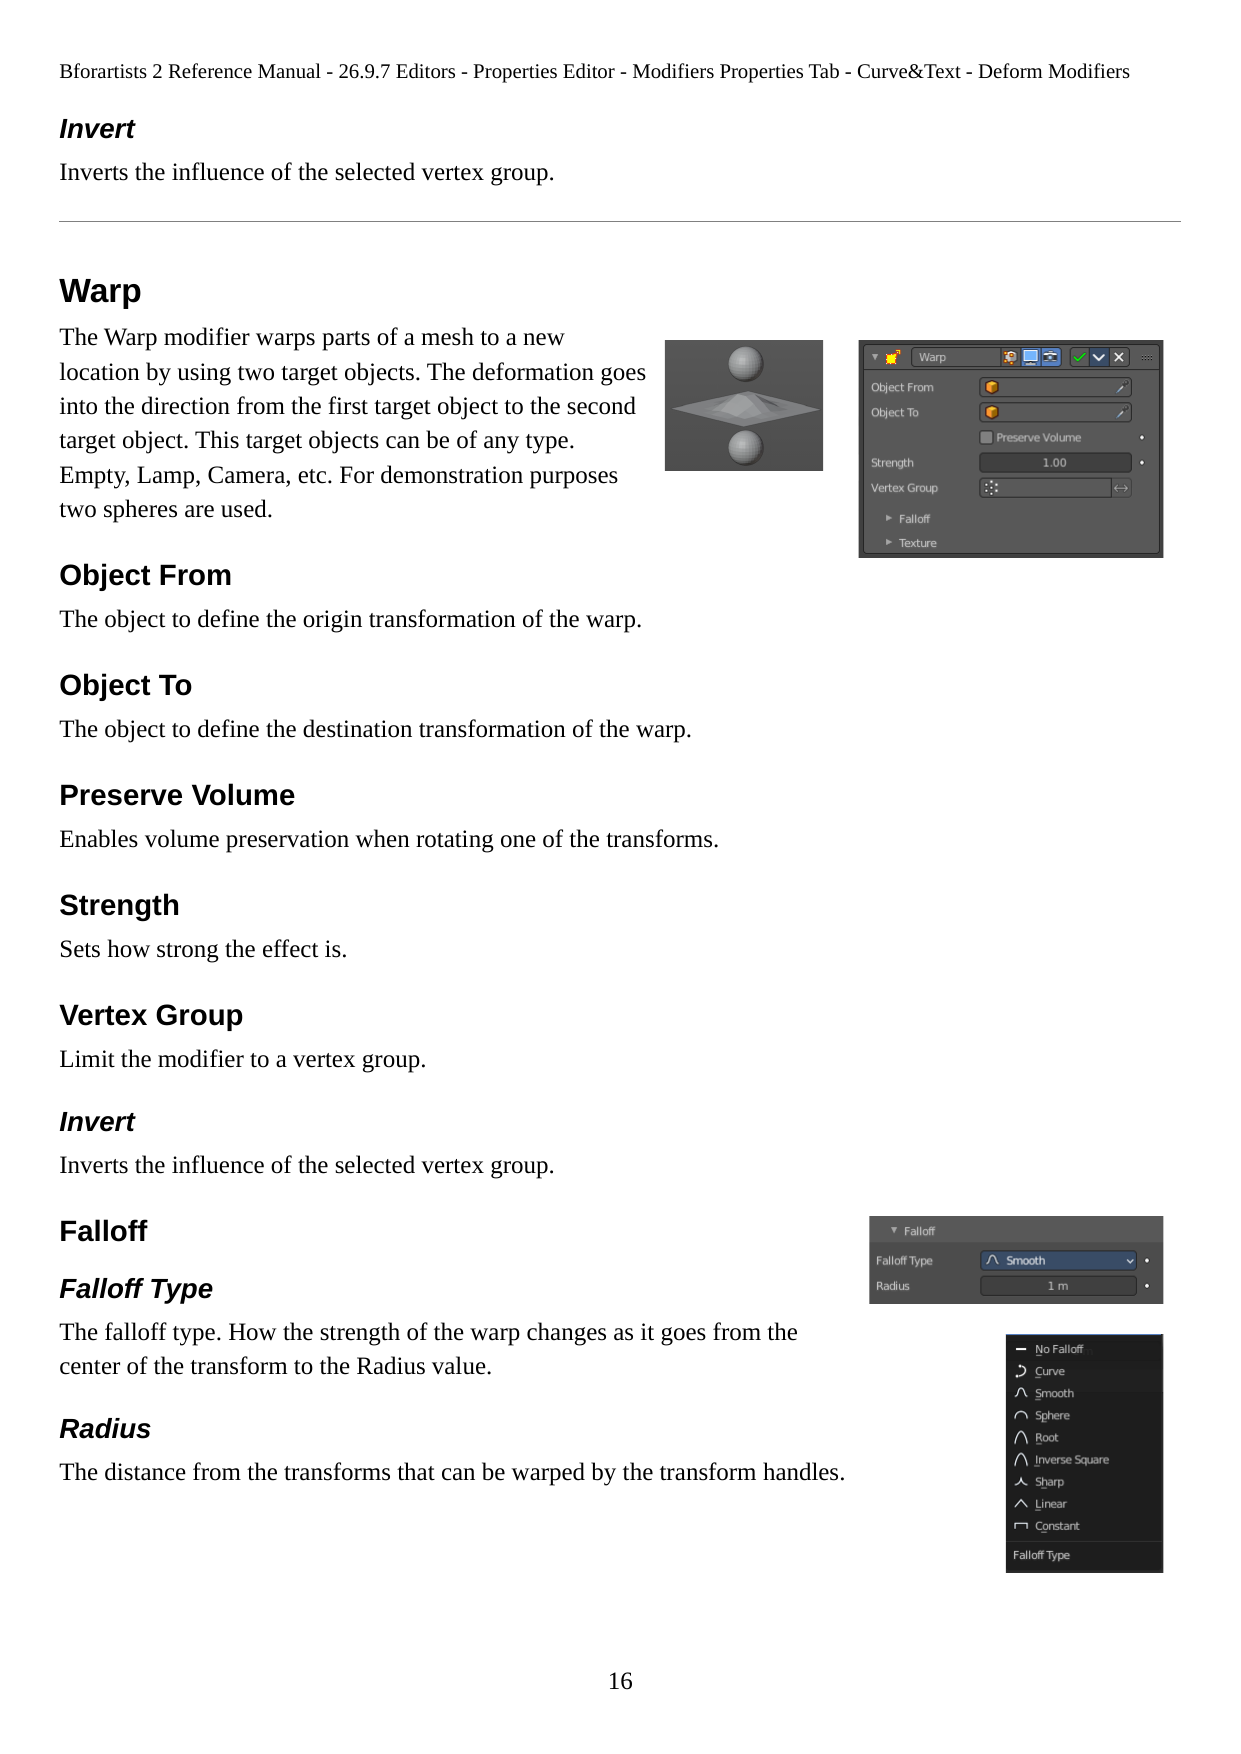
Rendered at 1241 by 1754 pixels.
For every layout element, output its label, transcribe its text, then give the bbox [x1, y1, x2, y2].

subtitle Invert [59, 113, 1181, 144]
picture [858, 340, 1164, 558]
subtitle Preserve Volume [59, 778, 1181, 812]
text The distance from the transforms that can be warped by the transform handles. [59, 1457, 1005, 1486]
subtitle Object To [59, 668, 1181, 702]
picture [1005, 1334, 1164, 1573]
text The object to define the origin transformation of the warp. [59, 604, 1181, 633]
text The object to define the destination transformation of the warp. [59, 714, 1181, 743]
subtitle Vertex Group [59, 998, 1181, 1032]
text Inverts the influence of the selected vertex group. [59, 157, 1181, 186]
text The Warp modifier warps parts of a mesh to a new location by using two target objects. The deformation goes into the direction from the first target object to the second target object. This target objects can be of any type. Empty, Lamp, Camera, etc. For demonstration purposes two spheres are used. [59, 322, 1181, 523]
subtitle [1164, 1272, 1181, 1304]
text Sets how strong the effect is. [59, 934, 1181, 963]
subtitle Strength [59, 888, 1181, 922]
text Limit the modifier to a vertex group. [59, 1044, 1181, 1073]
subtitle Radius [59, 1413, 1005, 1445]
subtitle [1164, 1413, 1181, 1445]
subtitle Falloff [59, 1214, 1181, 1247]
subtitle Falloff Type [59, 1272, 869, 1304]
text Enables volume preservation when rotating one of the transforms. [59, 824, 1181, 853]
text Inverts the influence of the selected vertex group. [59, 1150, 1181, 1179]
subtitle Object From [59, 558, 1181, 592]
subtitle Warp [59, 271, 1181, 310]
subtitle Invert [59, 1106, 1181, 1137]
picture [869, 1216, 1164, 1304]
text The falloff type. How the strength of the warp changes as it goes from the center of the transform to the Radius value. [59, 1317, 1181, 1380]
picture [664, 340, 824, 471]
